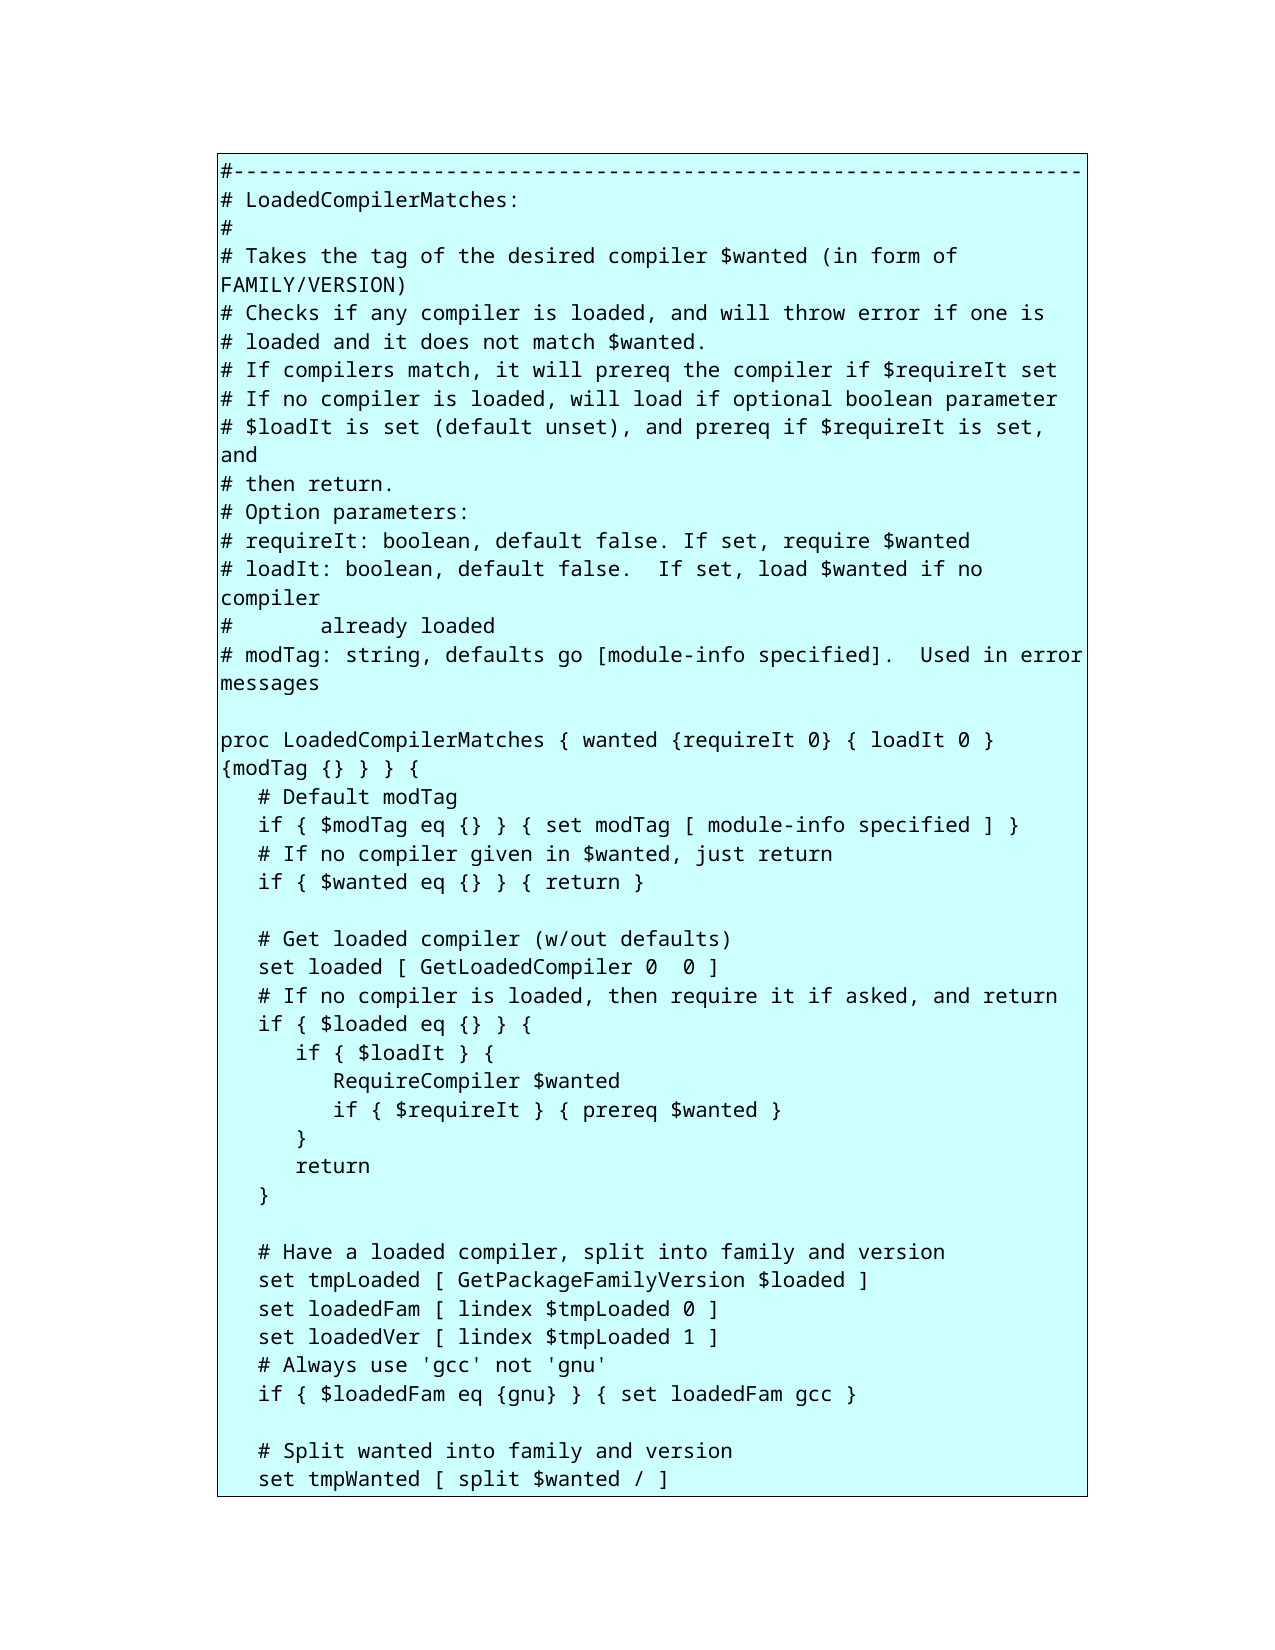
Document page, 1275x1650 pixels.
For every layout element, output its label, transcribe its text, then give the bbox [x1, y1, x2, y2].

text #-------------------------------------------------------------------- # LoadedCompilerMatches: # # Takes the tag of the desired compiler $wanted (in form of FAMILY/VERSION) # Checks if any compiler is loaded, and will throw error if one is # loaded and it does not match $wanted. # If compilers match, it will prereq the compiler if $requireIt set # If no compiler is loaded, will load if optional boolean parameter # $loadIt is set (default unset), and prereq if $requireIt is set, and # then return. # Option parameters: # requireIt: boolean, default false. If set, require $wanted # loadIt: boolean, default false. If set, load $wanted if no compiler # already loaded # modTag: string, defaults go [module-info specified]. Used in error messages proc LoadedCompilerMatches { wanted {requireIt 0} { loadIt 0 } {modTag {} } } { # Default modTag if { $modTag eq {} } { set modTag [ module-info specified ] } # If no compiler given in $wanted, just return if { $wanted eq {} } { return } # Get loaded compiler (w/out defaults) set loaded [ GetLoadedCompiler 0 0 ] # If no compiler is loaded, then require it if asked, and return if { $loaded eq {} } { if { $loadIt } { RequireCompiler $wanted if { $requireIt } { prereq $wanted } } return } # Have a loaded compiler, split into family and version set tmpLoaded [ GetPackageFamilyVersion $loaded ] set loadedFam [ lindex $tmpLoaded 0 ] set loadedVer [ lindex $tmpLoaded 1 ] # Always use 'gcc' not 'gnu' if { $loadedFam eq {gnu} } { set loadedFam gcc } # Split wanted into family and version set tmpWanted [ split $wanted / ] [218, 154, 1087, 1496]
